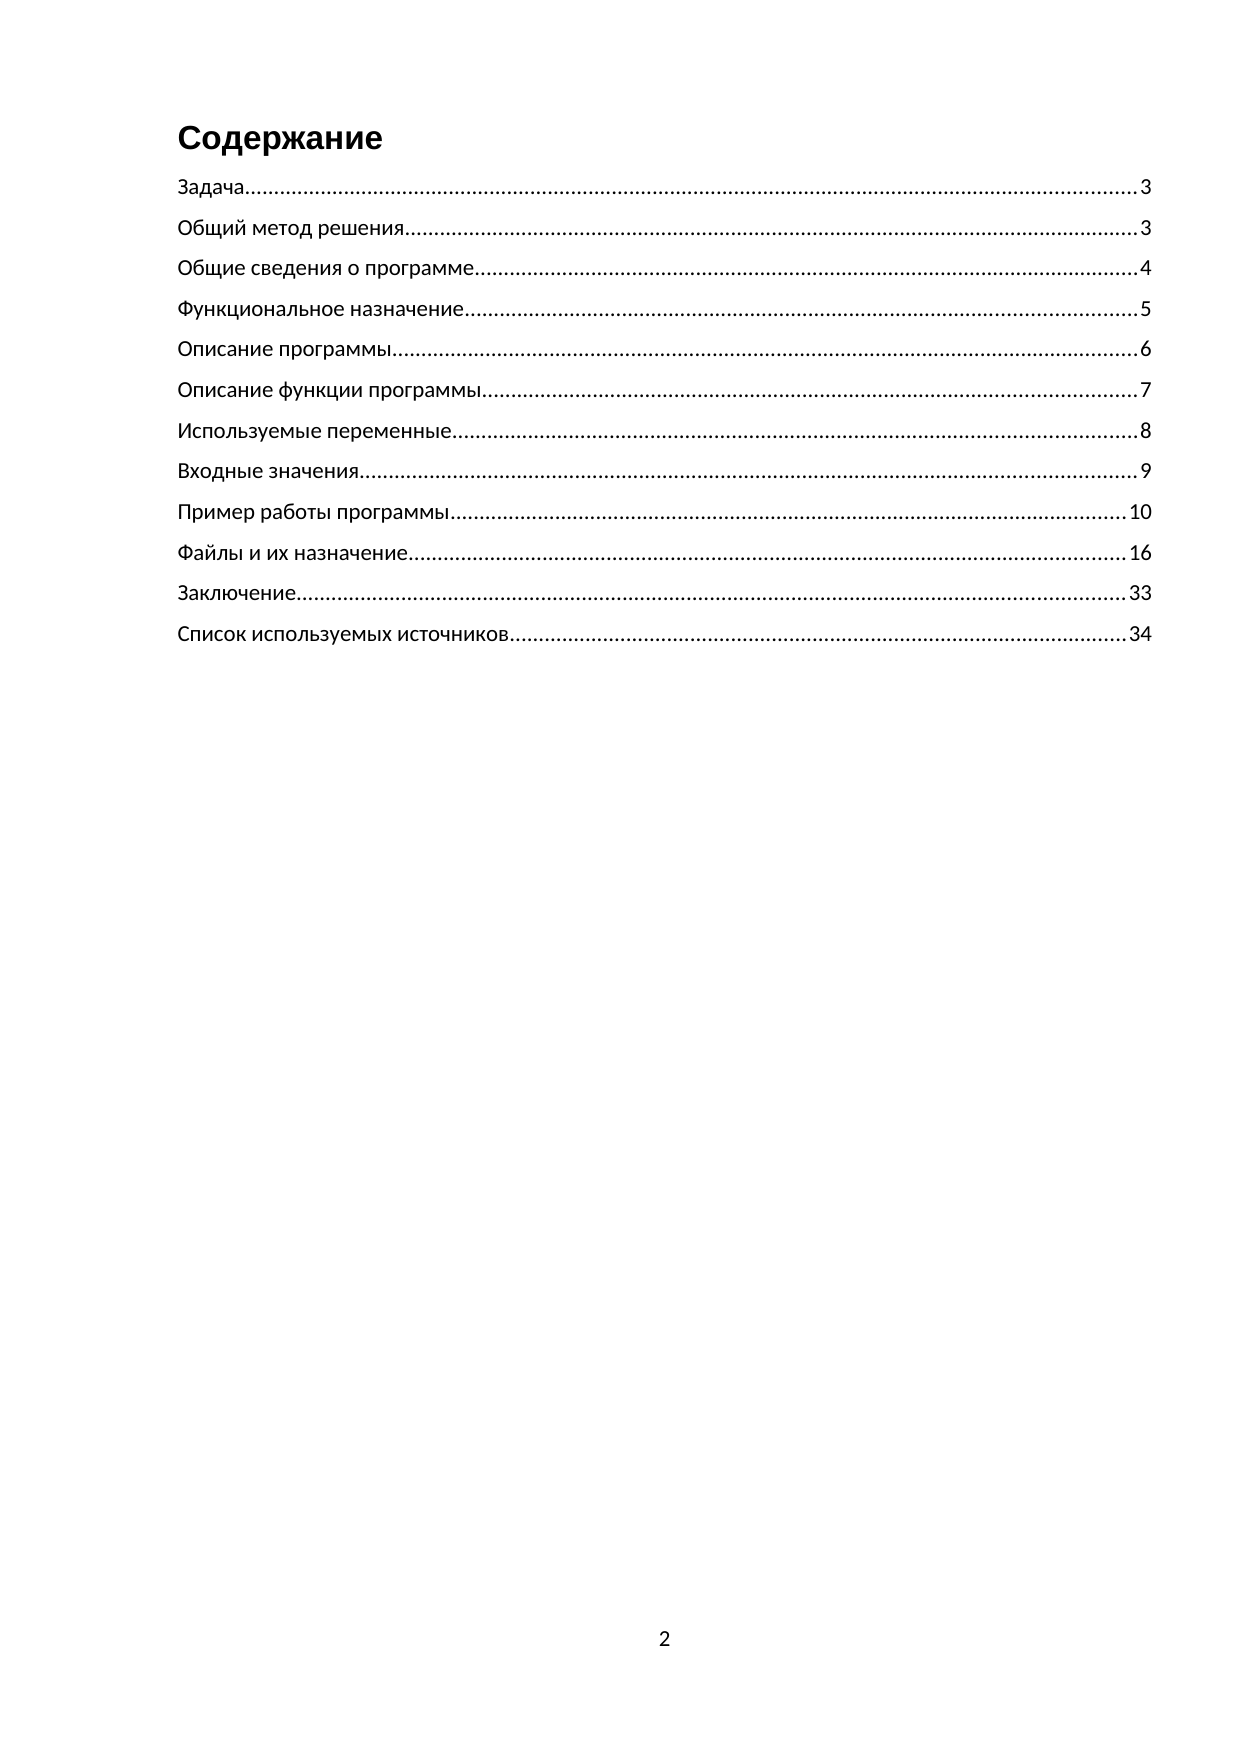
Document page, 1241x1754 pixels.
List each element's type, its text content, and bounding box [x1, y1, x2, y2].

text Входные значения 9 [177, 456, 1152, 484]
text Заключение 33 [177, 578, 1152, 606]
text Общий метод решения 3 [177, 213, 1152, 241]
text Задача 3 [177, 172, 1152, 200]
text Описание функции программы 7 [177, 375, 1152, 403]
text Описание программы 6 [177, 334, 1152, 363]
text Файлы и их назначение 16 [177, 538, 1152, 566]
subtitle Содержание [177, 118, 1152, 157]
text Список используемых источников 34 [177, 619, 1152, 647]
text Используемые переменные 8 [177, 416, 1152, 444]
text Функциональное назначение 5 [177, 294, 1152, 322]
text Общие сведения о программе 4 [177, 253, 1152, 281]
text Пример работы программы 10 [177, 497, 1152, 525]
